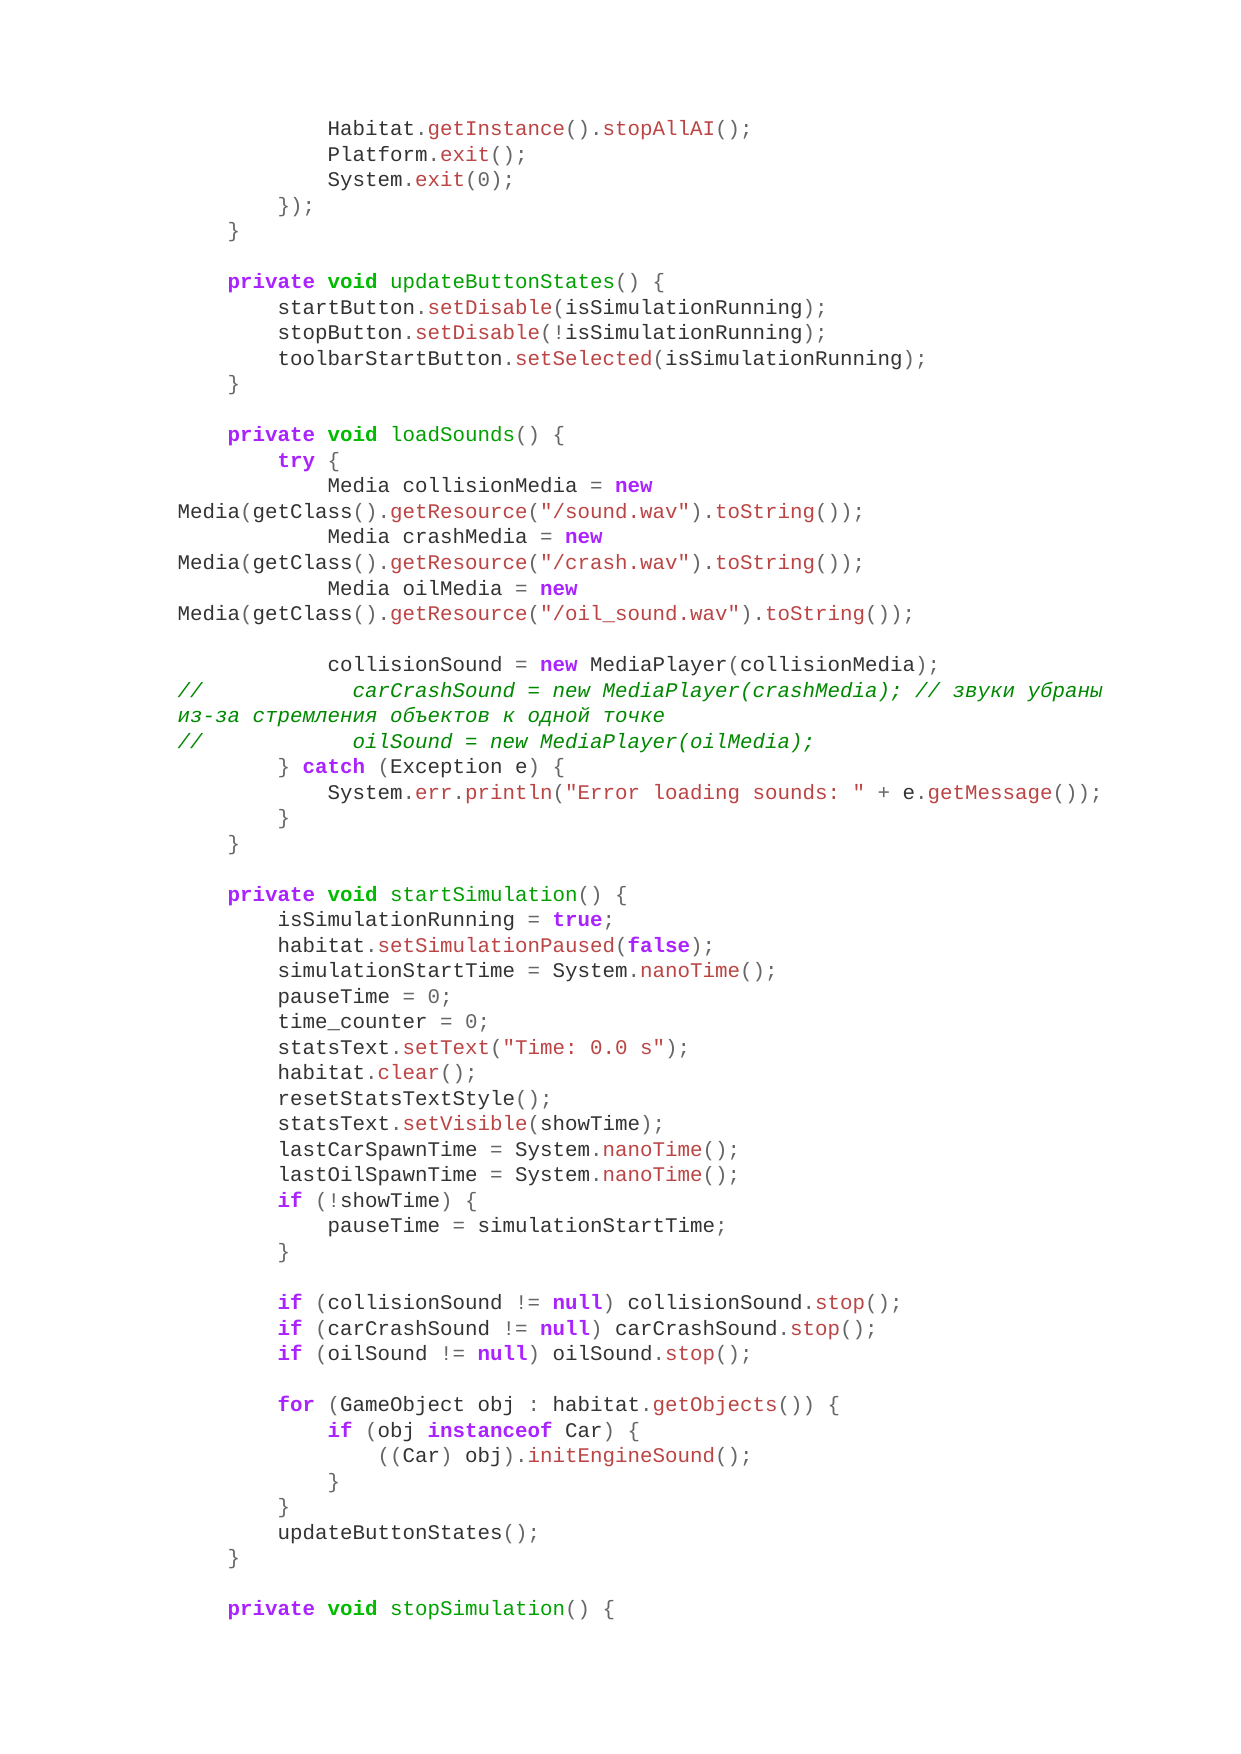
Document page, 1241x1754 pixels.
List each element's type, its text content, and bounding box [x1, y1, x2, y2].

text habitat.setSimulationPaused(false); [177, 935, 1152, 958]
text } [177, 807, 1152, 831]
text Media crashMedia = new Media(getClass().getResource("/crash.wav").toString()); [177, 526, 1152, 576]
text startButton.setDisable(isSimulationRunning); [177, 297, 1152, 320]
text ((Car) obj).initEngineSound(); [177, 1445, 1152, 1469]
text // oilSound = new MediaPlayer(oilMedia); [177, 731, 1152, 754]
text Habitat.getInstance().stopAllAI(); [177, 118, 1152, 142]
text toolbarStartButton.setSelected(isSimulationRunning); [177, 348, 1152, 371]
text statsText.setText("Time: 0.0 s"); [177, 1037, 1152, 1061]
text System.err.println("Error loading sounds: " + e.getMessage()); [177, 782, 1152, 805]
text private void loadSounds() { [177, 424, 1152, 448]
text private void startSimulation() { [177, 884, 1152, 907]
text // carCrashSound = new MediaPlayer(crashMedia); // звуки убраны из-за стремления объектов к одной точке [177, 679, 1152, 729]
text collisionSound = new MediaPlayer(collisionMedia); [177, 654, 1152, 678]
text if (!showTime) { [177, 1190, 1152, 1214]
text } [177, 1496, 1152, 1520]
text lastCarSpawnTime = System.nanoTime(); [177, 1139, 1152, 1163]
text habitat.clear(); [177, 1062, 1152, 1086]
text } [177, 1547, 1152, 1571]
text Media collisionMedia = new Media(getClass().getResource("/sound.wav").toString()); [177, 475, 1152, 524]
text } [177, 220, 1152, 244]
text for (GameObject obj : habitat.getObjects()) { [177, 1394, 1152, 1418]
text resetStatsTextStyle(); [177, 1088, 1152, 1112]
text System.exit(0); [177, 169, 1152, 193]
text pauseTime = simulationStartTime; [177, 1216, 1152, 1239]
text }); [177, 195, 1152, 218]
text } [177, 373, 1152, 397]
text statsText.setVisible(showTime); [177, 1113, 1152, 1137]
text } catch (Exception e) { [177, 756, 1152, 780]
text if (carCrashSound != null) carCrashSound.stop(); [177, 1318, 1152, 1341]
text } [177, 833, 1152, 856]
text pauseTime = 0; [177, 986, 1152, 1009]
text updateButtonStates(); [177, 1522, 1152, 1545]
text lastOilSpawnTime = System.nanoTime(); [177, 1164, 1152, 1188]
text if (collisionSound != null) collisionSound.stop(); [177, 1292, 1152, 1316]
text private void stopSimulation() { [177, 1598, 1152, 1622]
text Media oilMedia = new Media(getClass().getResource("/oil_sound.wav").toString()); [177, 577, 1152, 627]
text time_counter = 0; [177, 1011, 1152, 1035]
text stopButton.setDisable(!isSimulationRunning); [177, 322, 1152, 346]
text simulationStartTime = System.nanoTime(); [177, 960, 1152, 984]
text if (obj instanceof Car) { [177, 1420, 1152, 1443]
text } [177, 1241, 1152, 1265]
text try { [177, 450, 1152, 473]
text if (oilSound != null) oilSound.stop(); [177, 1343, 1152, 1367]
text private void updateButtonStates() { [177, 271, 1152, 295]
text isSimulationRunning = true; [177, 909, 1152, 933]
text } [177, 1471, 1152, 1494]
text Platform.exit(); [177, 144, 1152, 167]
